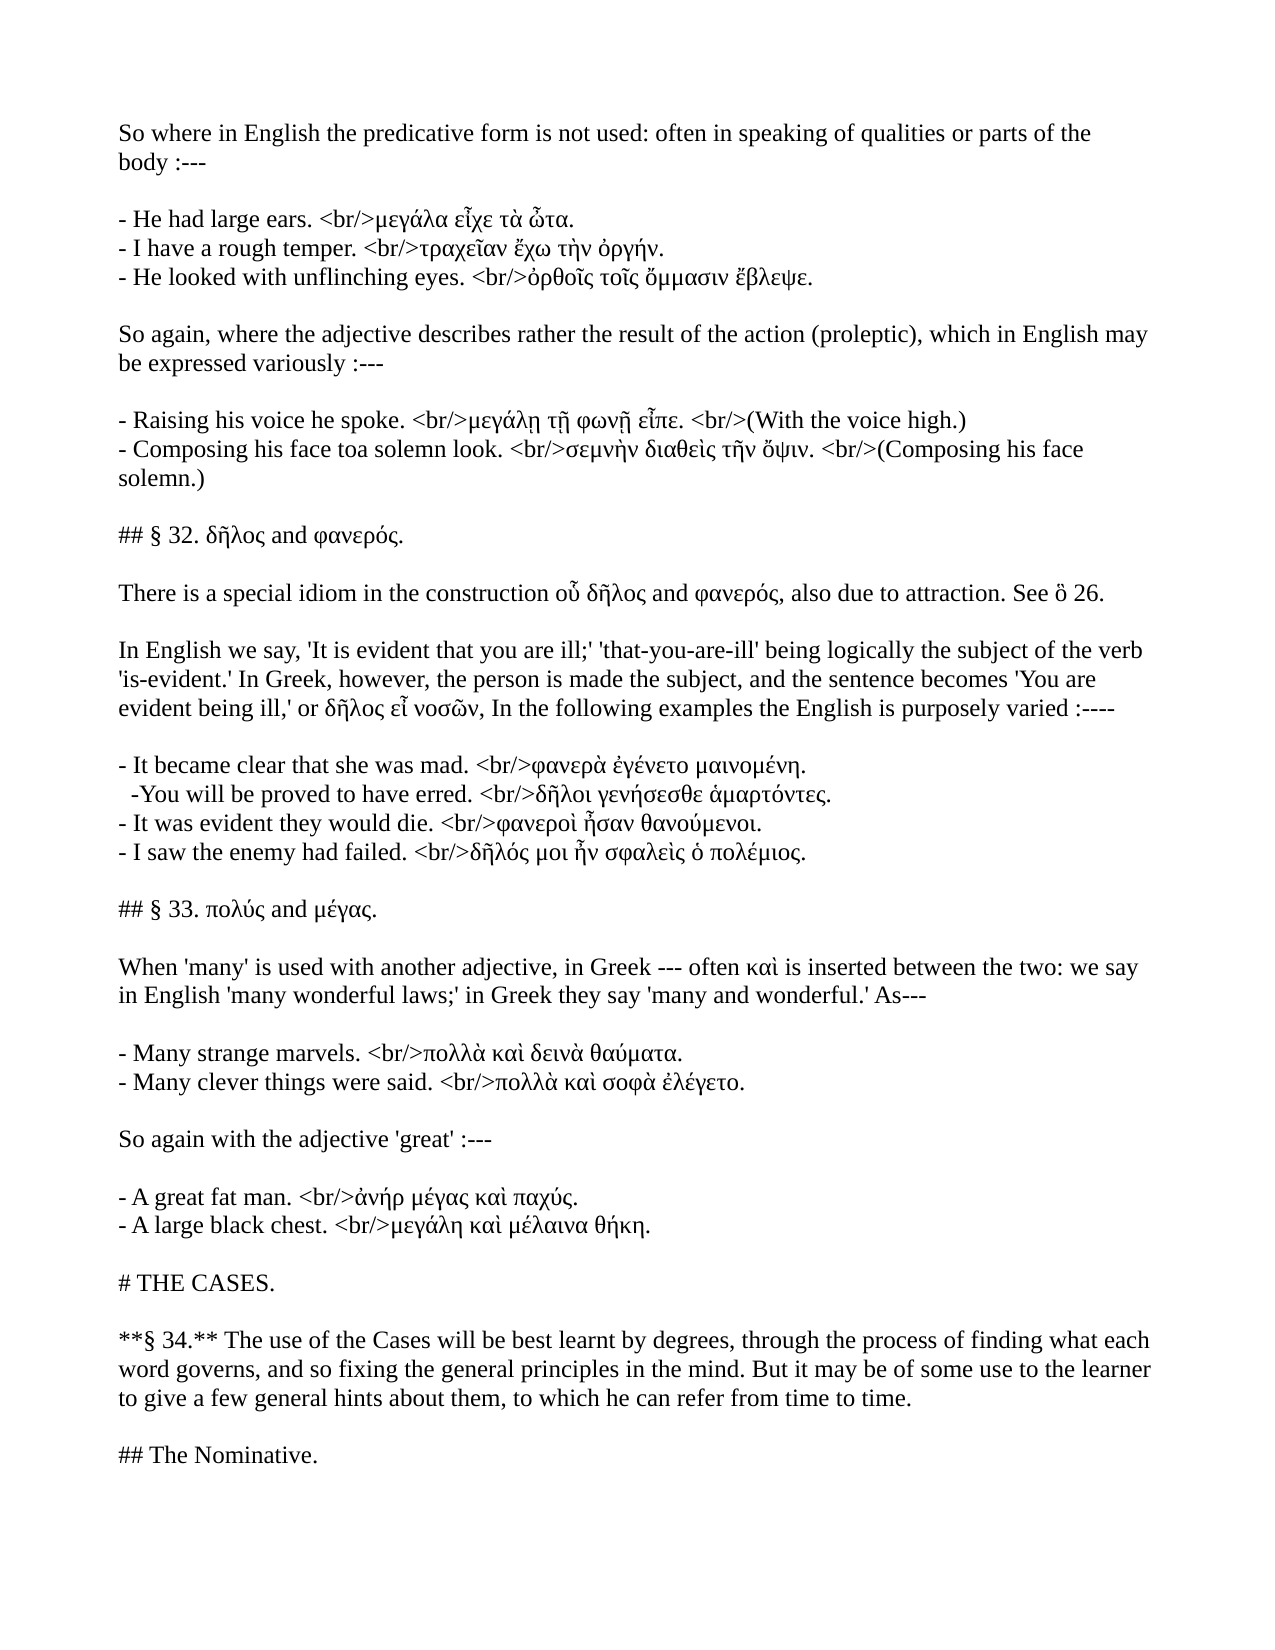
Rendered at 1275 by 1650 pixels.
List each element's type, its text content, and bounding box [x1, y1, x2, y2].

text When 'many' is used with another adjective, in Greek --- often καὶ is inserted between the two: we say in English 'many wonderful laws;' in Greek they say 'many and wonderful.' As--- [118, 952, 1157, 1009]
text So again with the adjective 'great' :--- [118, 1124, 1157, 1153]
text - Raising his voice he spoke. <br/>μεγάλῃ τῇ φωνῇ εἶπε. <br/>(With the voice high.) [118, 406, 1157, 434]
text - He looked with unflinching eyes. <br/>ὀρθοῖς τοῖς ὄμμασιν ἔβλεψε. [118, 262, 1157, 291]
text In English we say, 'It is evident that you are ill;' 'that-you-are-ill' being logically the subject of the verb 'is-evident.' In Greek, however, the person is made the subject, and the sentence becomes 'You are evident being ill,' or δῆλος εἶ νοσῶν, In the following examples the English is purposely varied :---- [118, 636, 1157, 722]
text - Many clever things were said. <br/>πολλὰ καὶ σοφὰ ἐλέγετο. [118, 1067, 1157, 1096]
text - It was evident they would die. <br/>φανεροὶ ἦσαν θανούμενοι. [118, 808, 1157, 837]
text - A large black chest. <br/>μεγάλη καὶ μέλαινα θήκη. [118, 1211, 1157, 1239]
text ## § 33. πολύς and μέγας. [118, 894, 1157, 923]
text ## § 32. δῆλος and φανερός. [118, 521, 1157, 549]
text - It became clear that she was mad. <br/>φανερὰ ἐγένετο μαινομένη. [118, 751, 1157, 779]
text # THE CASES. [118, 1268, 1157, 1297]
text ## The Nominative. [118, 1441, 1157, 1469]
text So where in English the predicative form is not used: often in speaking of qualities or parts of the body :--- [118, 118, 1157, 176]
text - Many strange marvels. <br/>πολλὰ καὶ δεινὰ θαύματα. [118, 1038, 1157, 1067]
text - I saw the enemy had failed. <br/>δῆλός μοι ἦν σφαλεὶς ὁ πολέμιος. [118, 837, 1157, 866]
text - A great fat man. <br/>ἀνήρ μέγας καὶ παχύς. [118, 1182, 1157, 1211]
text -You will be proved to have erred. <br/>δῆλοι γενήσεσθε ἁμαρτόντες. [118, 779, 1157, 808]
text - Composing his face toa solemn look. <br/>σεμνὴν διαθεὶς τῆν ὄψιν. <br/>(Composing his face solemn.) [118, 434, 1157, 492]
text There is a special idiom in the construction οὗ δῆλος and φανερός, also due to attraction. See ὃ 26. [118, 578, 1157, 607]
text - He had large ears. <br/>μεγάλα εἶχε τὰ ὦτα. [118, 204, 1157, 233]
text **§ 34.** The use of the Cases will be best learnt by degrees, through the process of finding what each word governs, and so fixing the general principles in the mind. But it may be of some use to the learner to give a few general hints about them, to which he can refer from time to time. [118, 1326, 1157, 1412]
text So again, where the adjective describes rather the result of the action (proleptic), which in English may be expressed variously :--- [118, 319, 1157, 377]
text - I have a rough temper. <br/>τραχεῖαν ἔχω τὴν ὀργήν. [118, 233, 1157, 262]
